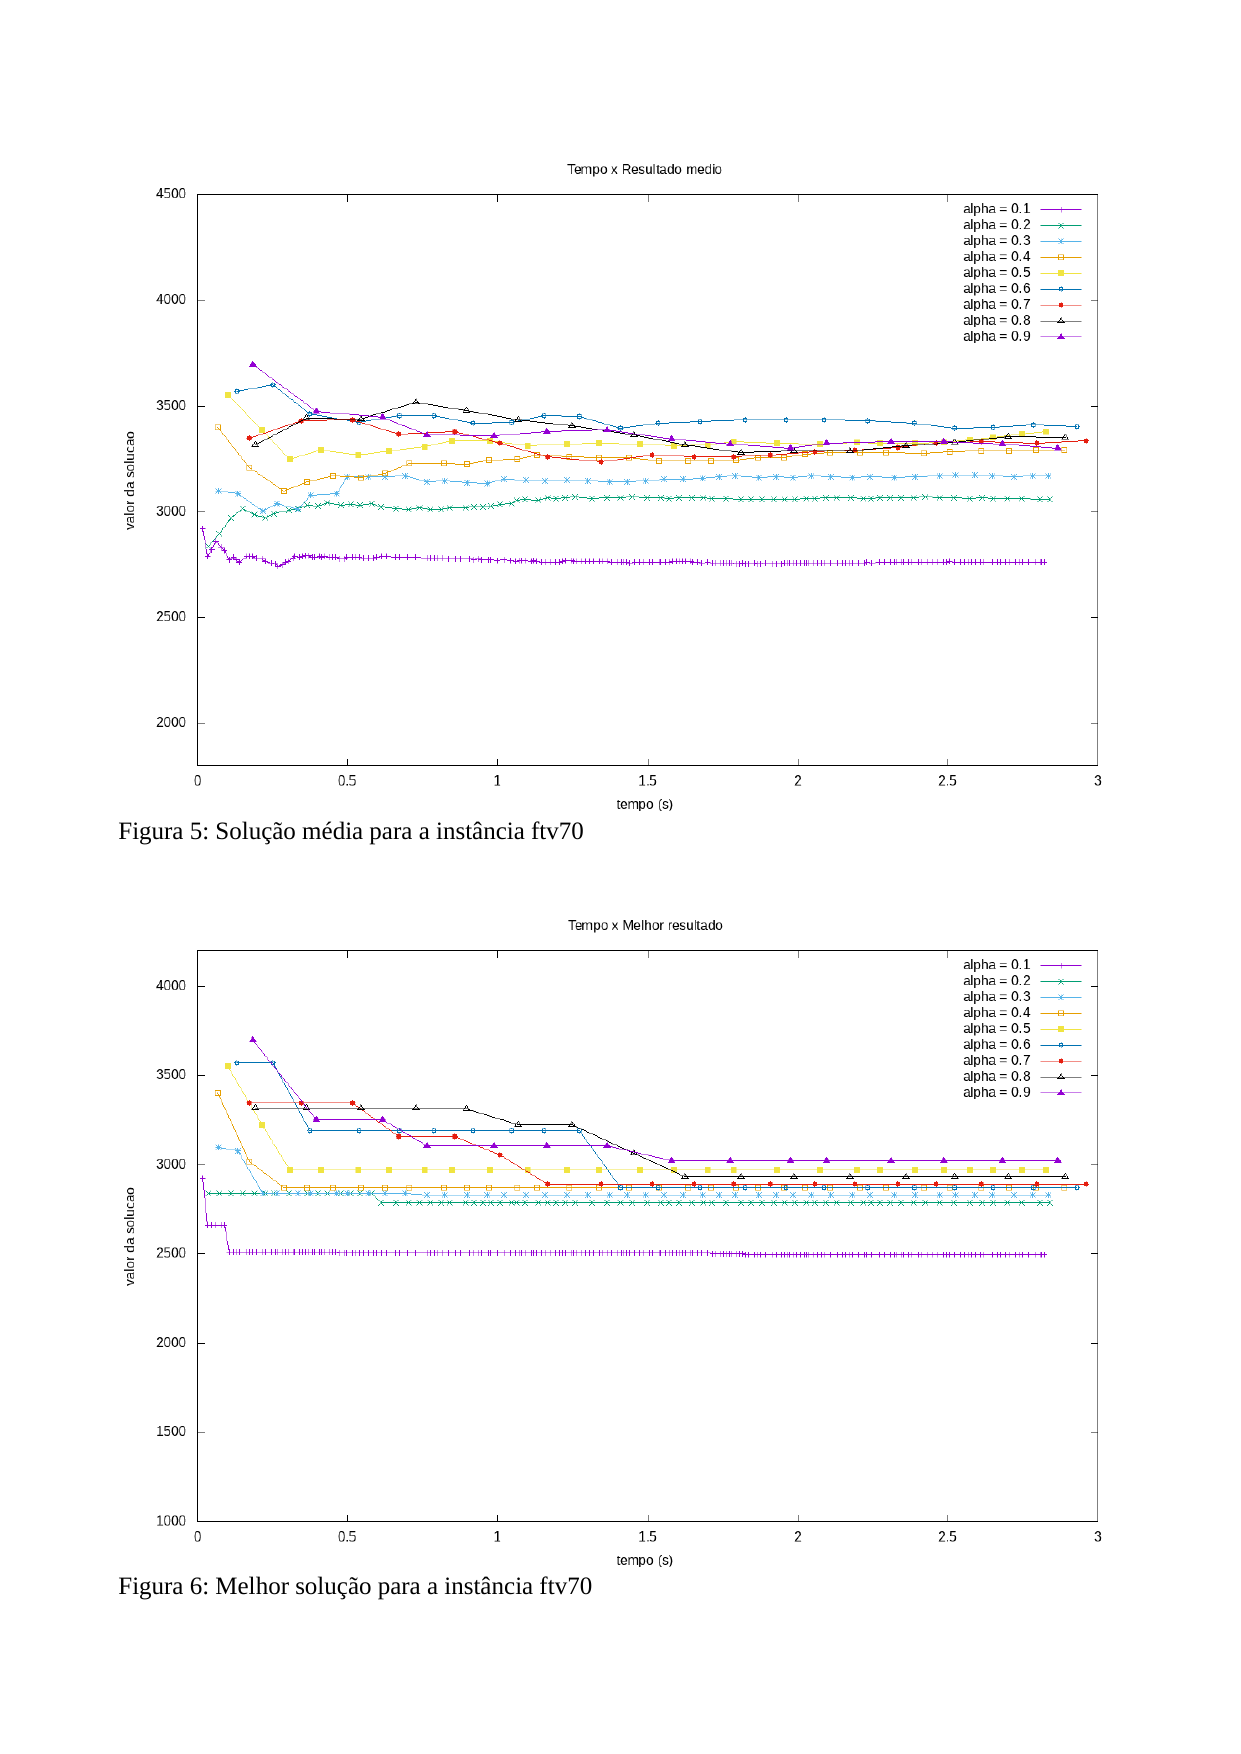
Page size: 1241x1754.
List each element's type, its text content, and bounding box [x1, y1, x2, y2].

picture [118, 146, 1123, 816]
picture [118, 902, 1123, 1572]
text Figura 6: Melhor solução para a instância ftv70 [118, 1572, 1122, 1600]
text Figura 5: Solução média para a instância ftv70 [118, 816, 1122, 845]
